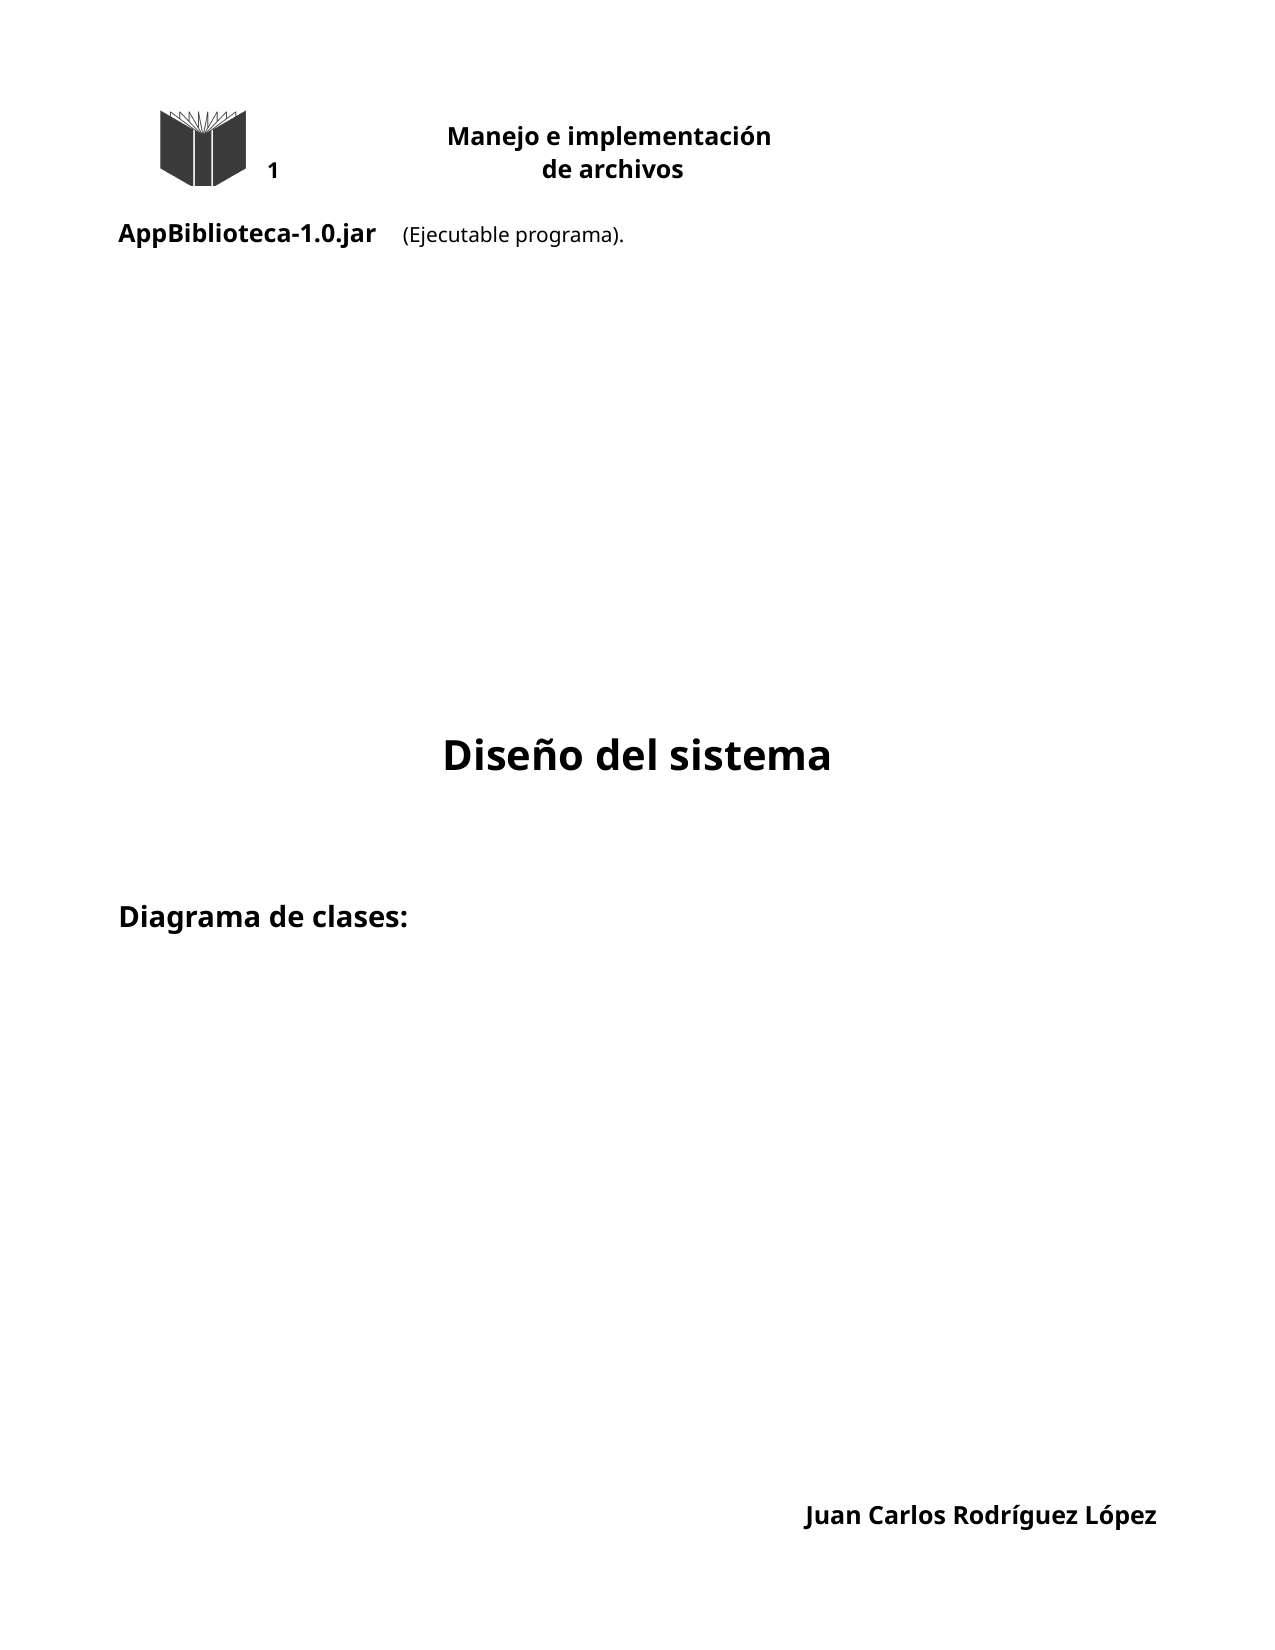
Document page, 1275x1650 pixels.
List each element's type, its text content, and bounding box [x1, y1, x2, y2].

text Diseño del sistema [118, 726, 1157, 783]
text AppBiblioteca-1.0.jar (Ejecutable programa). [118, 216, 1157, 250]
text Diagrama de clases: [118, 896, 1157, 936]
picture [136, 107, 264, 186]
